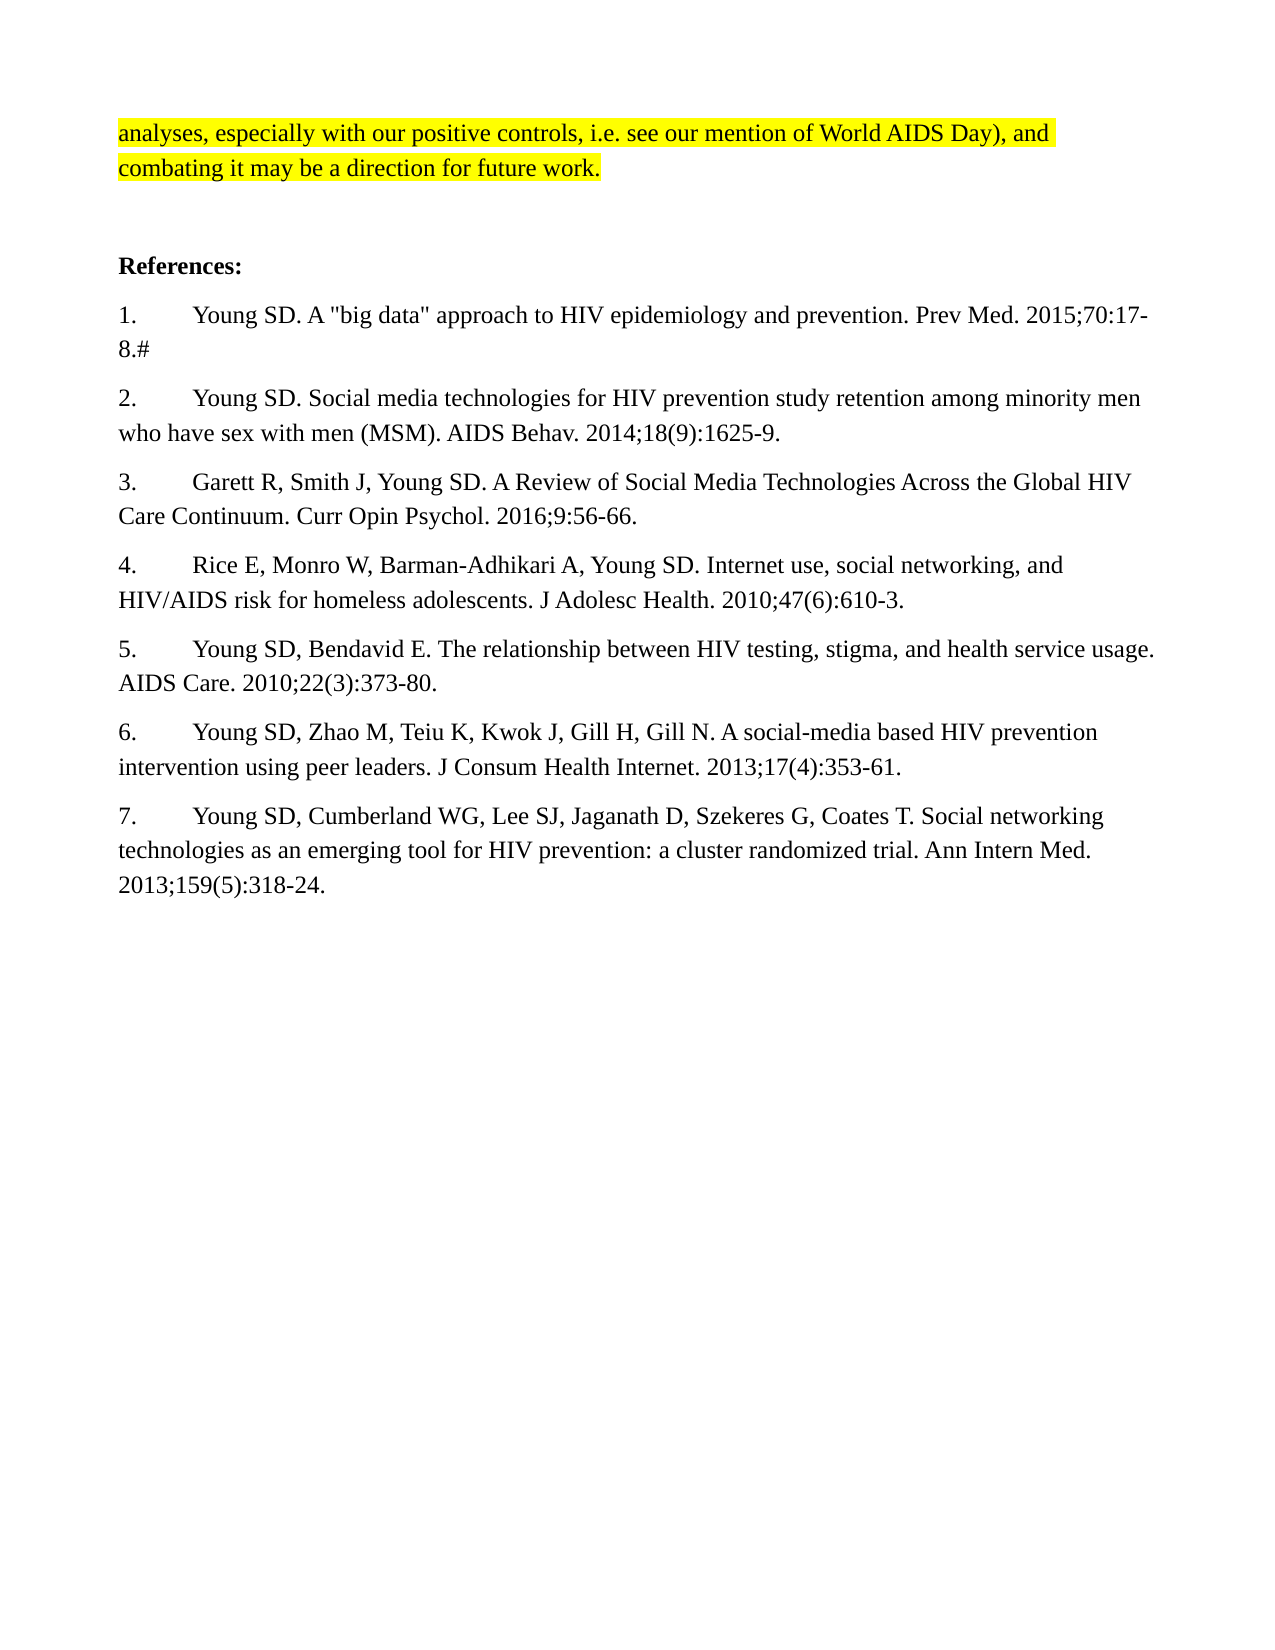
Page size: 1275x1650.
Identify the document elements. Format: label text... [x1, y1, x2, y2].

text 6. Young SD, Zhao M, Teiu K, Kwok J, Gill H, Gill N. A social-media based HIV prevention intervention using peer leaders. J Consum Health Internet. 2013;17(4):353-61. [118, 717, 1157, 781]
text References: [118, 251, 1157, 279]
text 3. Garett R, Smith J, Young SD. A Review of Social Media Technologies Across the Global HIV Care Continuum. Curr Opin Psychol. 2016;9:56-66. [118, 467, 1157, 530]
text analyses, especially with our positive controls, i.e. see our mention of World AIDS Day), and combating it may be a direction for future work. [118, 118, 1157, 181]
text 1. Young SD. A "big data" approach to HIV epidemiology and prevention. Prev Med. 2015;70:17-8.# [118, 300, 1157, 363]
text 7. Young SD, Cumberland WG, Lee SJ, Jaganath D, Szekeres G, Coates T. Social networking technologies as an emerging tool for HIV prevention: a cluster randomized trial. Ann Intern Med. 2013;159(5):318-24. [118, 801, 1157, 899]
text 5. Young SD, Bendavid E. The relationship between HIV testing, stigma, and health service usage. AIDS Care. 2010;22(3):373-80. [118, 634, 1157, 697]
text 2. Young SD. Social media technologies for HIV prevention study retention among minority men who have sex with men (MSM). AIDS Behav. 2014;18(9):1625-9. [118, 383, 1157, 447]
text 4. Rice E, Monro W, Barman-Adhikari A, Young SD. Internet use, social networking, and HIV/AIDS risk for homeless adolescents. J Adolesc Health. 2010;47(6):610-3. [118, 550, 1157, 614]
